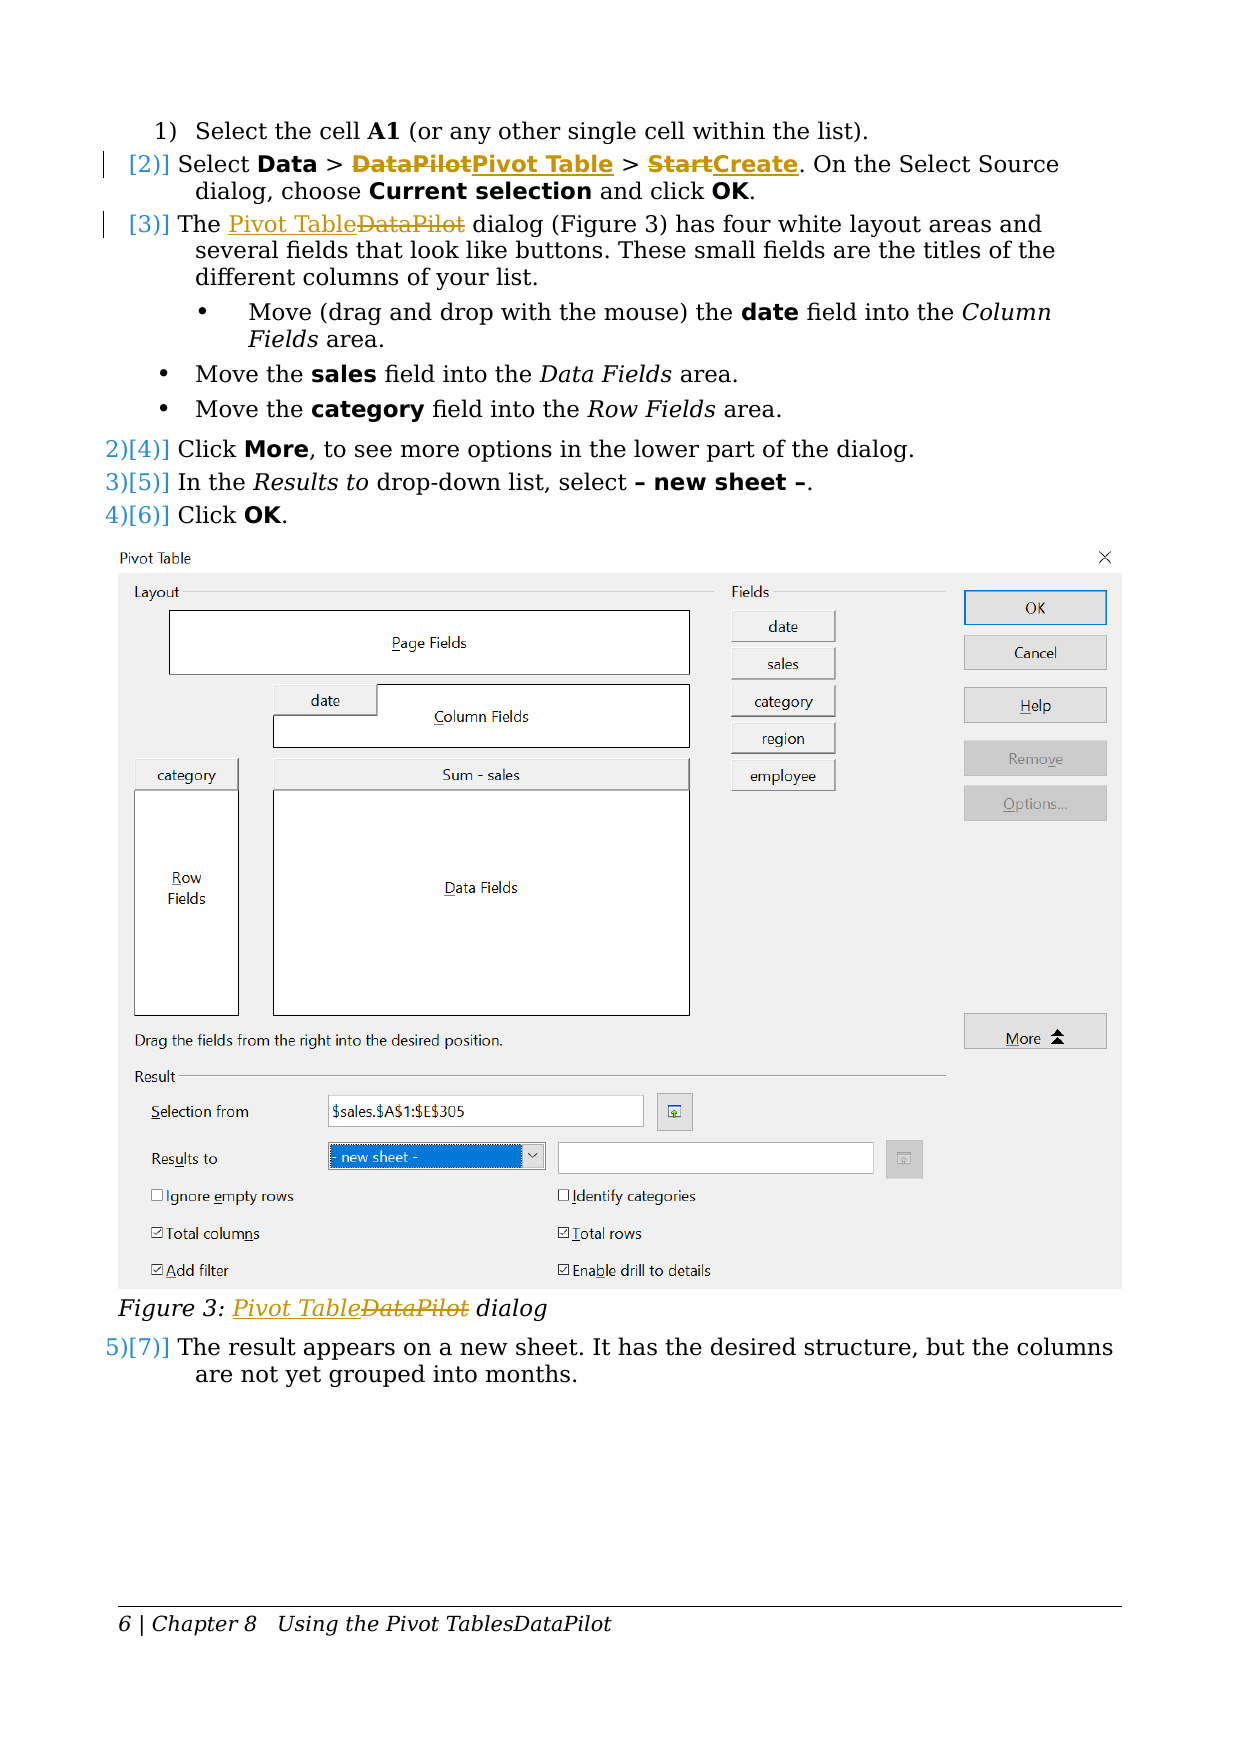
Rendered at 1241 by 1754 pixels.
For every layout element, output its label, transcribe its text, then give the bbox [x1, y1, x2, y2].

list Move the sales field into the Data Fields area. [156, 359, 1122, 388]
picture [118, 547, 1122, 1289]
text Figure 3: Pivot Table dialog [118, 1295, 1122, 1322]
list The result appears on a new sheet. It has the desired structure, but the columns are not yet grouped into months. [177, 1334, 1122, 1388]
list Click More, to see more options in the lower part of the dialog. [177, 436, 1122, 463]
list Select the cell A1 (or any other single cell within the list). [177, 118, 1122, 145]
list Select Data > Pivot Table > Create. On the Select Source dialog, choose Current selection and click OK. [177, 151, 1122, 205]
list Move (drag and drop with the mouse) the date field into the Column Fields area. [195, 297, 1122, 353]
list In the Results to drop-down list, select – new sheet –. [177, 469, 1122, 496]
list Click OK. [177, 502, 1122, 529]
list Move the category field into the Row Fields area. [156, 395, 1122, 424]
list The Pivot Table dialog (Figure 3) has four white layout areas and several fields that look like buttons. These small fields are the titles of the different columns of your list. [177, 211, 1122, 291]
